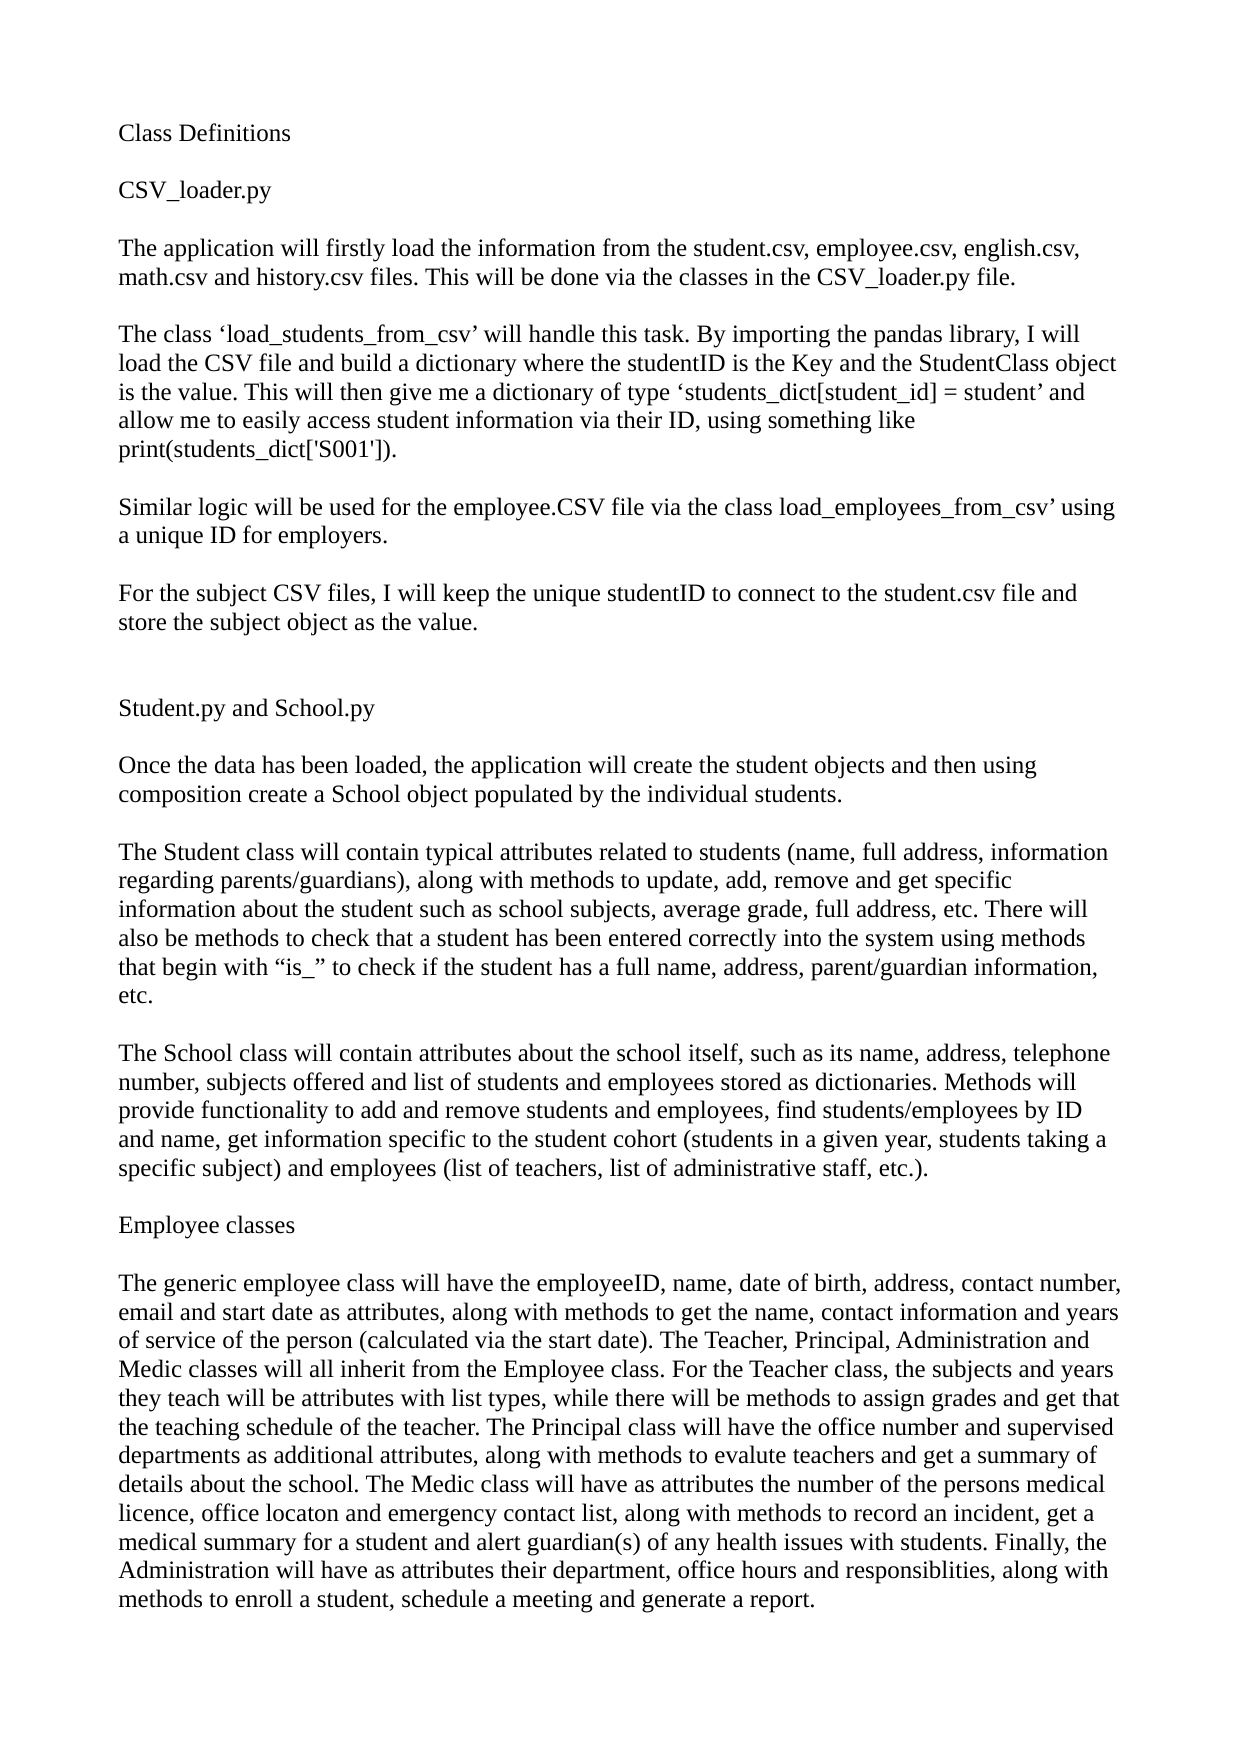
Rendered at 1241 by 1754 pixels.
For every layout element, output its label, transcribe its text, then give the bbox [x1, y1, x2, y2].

text Class Definitions [118, 118, 1122, 147]
text The generic employee class will have the employeeID, name, date of birth, address, contact number, email and start date as attributes, along with methods to get the name, contact information and years of service of the person (calculated via the start date). The Teacher, Principal, Administration and Medic classes will all inherit from the Employee class. For the Teacher class, the subjects and years they teach will be attributes with list types, while there will be methods to assign grades and get that the teaching schedule of the teacher. The Principal class will have the office number and supervised departments as additional attributes, along with methods to evalute teachers and get a summary of details about the school. The Medic class will have as attributes the number of the persons medical licence, office locaton and emergency contact list, along with methods to record an incident, get a medical summary for a student and alert guardian(s) of any health issues with students. Finally, the Administration will have as attributes their department, office hours and responsiblities, along with methods to enroll a student, schedule a meeting and generate a report. [118, 1268, 1122, 1613]
text The application will firstly load the information from the student.csv, employee.csv, english.csv, math.csv and history.csv files. This will be done via the classes in the CSV_loader.py file. [118, 233, 1122, 291]
text Employee classes [118, 1211, 1122, 1239]
text Student.py and School.py [118, 693, 1122, 722]
text The School class will contain attributes about the school itself, such as its name, address, telephone number, subjects offered and list of students and employees stored as dictionaries. Methods will provide functionality to add and remove students and employees, find students/employees by ID and name, get information specific to the student cohort (students in a given year, students taking a specific subject) and employees (list of teachers, list of administrative staff, etc.). [118, 1038, 1122, 1182]
text Similar logic will be used for the employee.CSV file via the class load_employees_from_csv’ using a unique ID for employers. [118, 492, 1122, 549]
text The class ‘load_students_from_csv’ will handle this task. By importing the pandas library, I will load the CSV file and build a dictionary where the studentID is the Key and the StudentClass object is the value. This will then give me a dictionary of type ‘students_dict[student_id] = student’ and allow me to easily access student information via their ID, using something like print(students_dict['S001']). [118, 319, 1122, 463]
text CSV_loader.py [118, 176, 1122, 204]
text Once the data has been loaded, the application will create the student objects and then using composition create a School object populated by the individual students. [118, 751, 1122, 808]
text For the subject CSV files, I will keep the unique studentID to connect to the student.csv file and store the subject object as the value. [118, 578, 1122, 636]
text The Student class will contain typical attributes related to students (name, full address, information regarding parents/guardians), along with methods to update, add, remove and get specific information about the student such as school subjects, average grade, full address, etc. There will also be methods to check that a student has been entered correctly into the system using methods that begin with “is_” to check if the student has a full name, address, parent/guardian information, etc. [118, 837, 1122, 1009]
